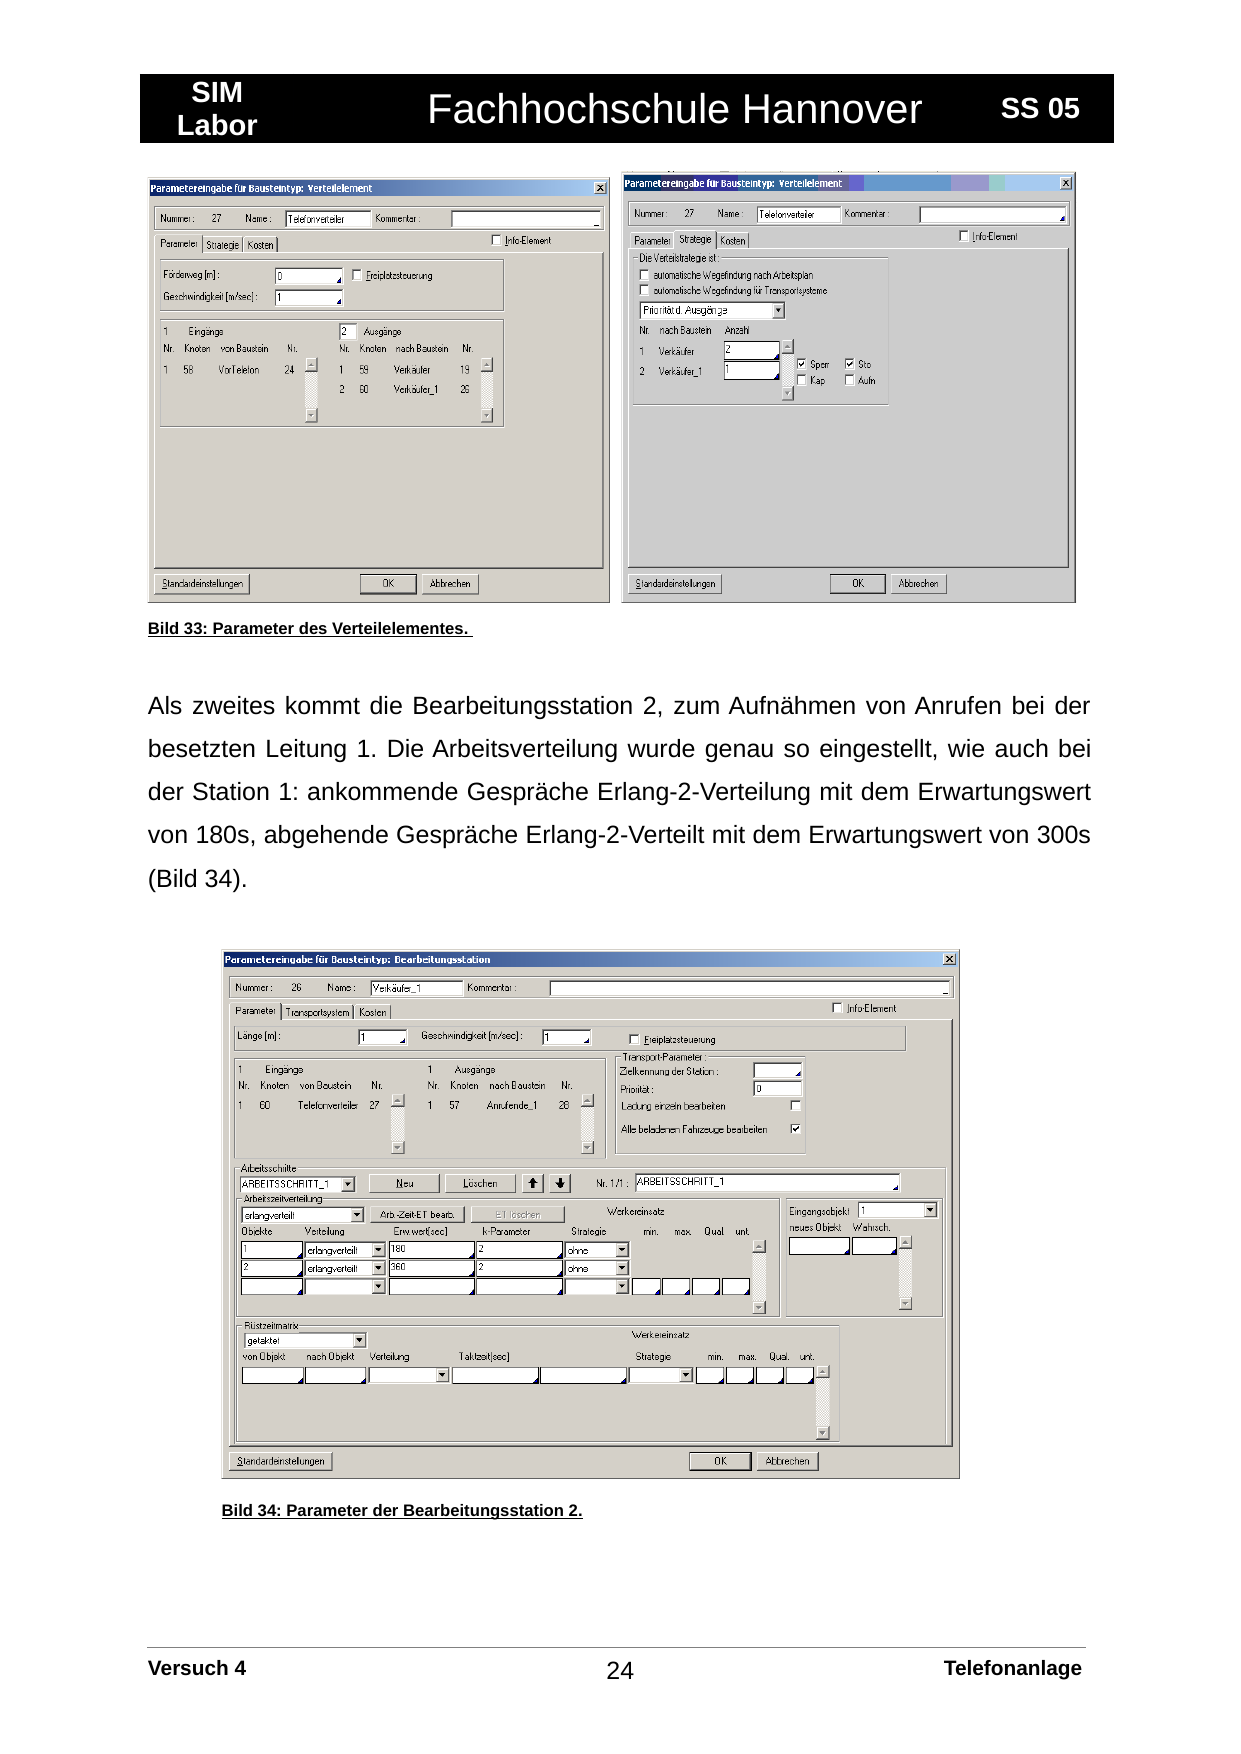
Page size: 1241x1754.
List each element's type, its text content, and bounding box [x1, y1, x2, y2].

picture [221, 949, 960, 1479]
text Bild 34: Parameter der Bearbeitungsstation 2. [148, 1493, 1093, 1522]
picture [147, 177, 610, 603]
text Als zweites kommt die Bearbeitungsstation 2, zum Aufnähmen von Anrufen bei der besetzten Leitung 1. Die Arbeitsverteilung wurde genau so eingestellt, wie auch bei der Station 1: ankommende Gespräche Erlang-2-Verteilung mit dem Erwartungswert von 180s, abgehende Gespräche Erlang-2-Verteilt mit dem Erwartungswert von 300s (Bild 34). [148, 691, 1093, 892]
picture [621, 171, 1077, 603]
text Bild 33: Parameter des Verteilelementes. [148, 619, 1093, 638]
